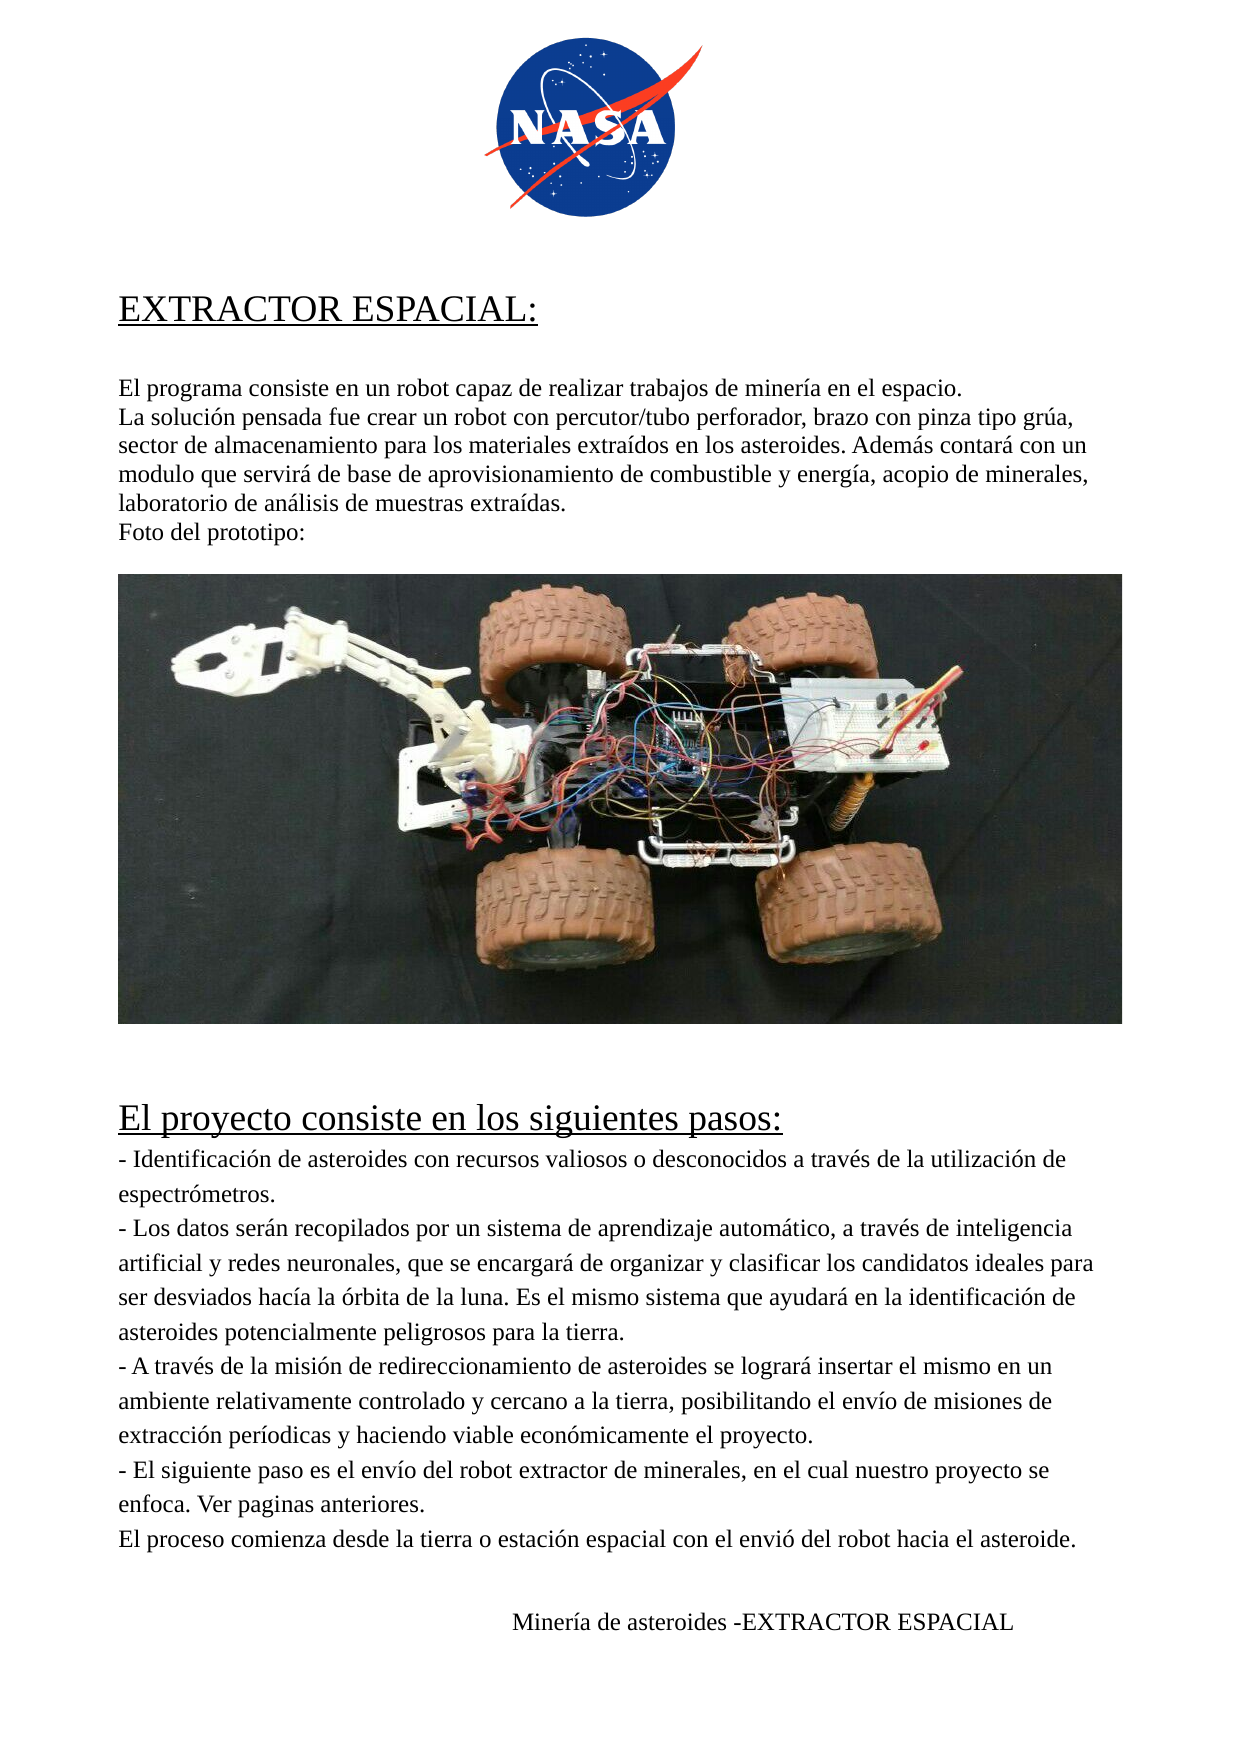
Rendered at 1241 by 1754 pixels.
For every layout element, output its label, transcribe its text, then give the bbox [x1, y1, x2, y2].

text El proyecto consiste en los siguientes pasos: - Identificación de asteroides con recursos valiosos o desconocidos a través de la utilización de espectrómetros. - Los datos serán recopilados por un sistema de aprendizaje automático, a través de inteligencia artificial y redes neuronales, que se encargará de organizar y clasificar los candidatos ideales para ser desviados hacía la órbita de la luna. Es el mismo sistema que ayudará en la identificación de asteroides potencialmente peligrosos para la tierra. - A través de la misión de redireccionamiento de asteroides se logrará insertar el mismo en un ambiente relativamente controlado y cercano a la tierra, posibilitando el envío de misiones de extracción períodicas y haciendo viable económicamente el proyecto. - El siguiente paso es el envío del robot extractor de minerales, en el cual nuestro proyecto se enfoca. Ver paginas anteriores. El proceso comienza desde la tierra o estación espacial con el envió del robot hacia el asteroide. [118, 1096, 1122, 1553]
text La solución pensada fue crear un robot con percutor/tubo perforador, brazo con pinza tipo grúa, sector de almacenamiento para los materiales extraídos en los asteroides. Además contará con un modulo que servirá de base de aprovisionamiento de combustible y energía, acopio de minerales, laboratorio de análisis de muestras extraídas. [118, 402, 1122, 517]
picture [118, 574, 1123, 1024]
text El programa consiste en un robot capaz de realizar trabajos de minería en el espacio. [118, 373, 1122, 402]
text Foto del prototipo: [118, 517, 1122, 545]
picture [477, 34, 717, 224]
text EXTRACTOR ESPACIAL: [118, 287, 1122, 330]
